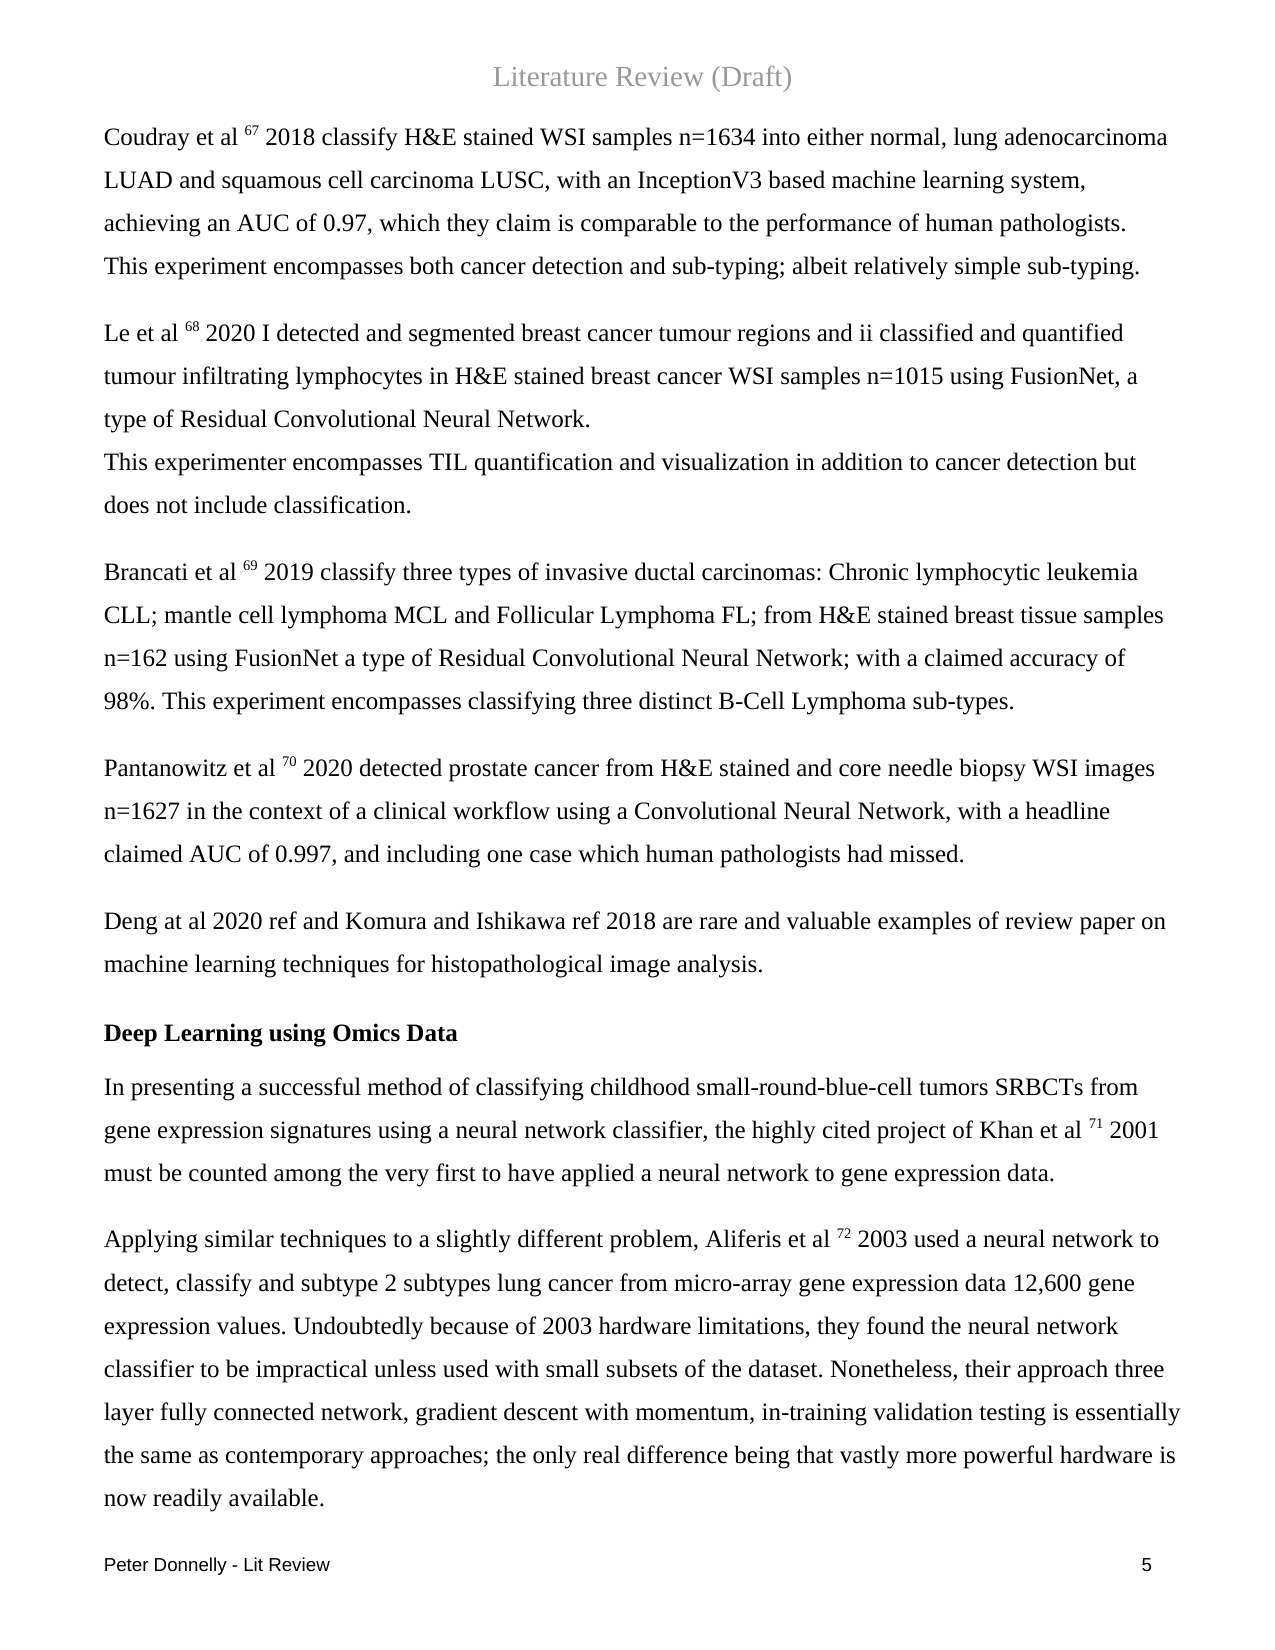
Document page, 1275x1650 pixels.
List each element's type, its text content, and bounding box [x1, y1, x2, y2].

text Pantanowitz et al 2020 detected prostate cancer from H&E stained and core needle biopsy WSI images n=1627 in the context of a clinical workflow using a Convolutional Neural Network, with a headline claimed AUC of 0.997, and including one case which human pathologists had missed. [103, 753, 1181, 868]
text In presenting a successful method of classifying childhood small-round-blue-cell tumors SRBCTs from gene expression signatures using a neural network classifier, the highly cited project of Khan et al 2001 must be counted among the very first to have applied a neural network to gene expression data. [103, 1072, 1181, 1187]
text Le et al 2020 I detected and segmented breast cancer tumour regions and ii classified and quantified tumour infiltrating lymphocytes in H&E stained breast cancer WSI samples n=1015 using FusionNet, a type of Residual Convolutional Neural Network. This experimenter encompasses TIL quantification and visualization in addition to cancer detection but does not include classification. [103, 318, 1181, 519]
text Brancati et al 2019 classify three types of invasive ductal carcinomas: Chronic lymphocytic leukemia CLL; mantle cell lymphoma MCL and Follicular Lymphoma FL; from H&E stained breast tissue samples n=162 using FusionNet a type of Residual Convolutional Neural Network; with a claimed accuracy of 98%. This experiment encompasses classifying three distinct B-Cell Lymphoma sub-types. [103, 557, 1181, 715]
text Applying similar techniques to a slightly different problem, Aliferis et al 2003 used a neural network to detect, classify and subtype 2 subtypes lung cancer from micro-array gene expression data 12,600 gene expression values. Undoubtedly because of 2003 hardware limitations, they found the neural network classifier to be impractical unless used with small subsets of the dataset. Nonetheless, their approach three layer fully connected network, gradient descent with momentum, in-training validation testing is essentially the same as contemporary approaches; the only real difference being that vastly more powerful hardware is now readily available. [103, 1224, 1181, 1512]
text Deng at al 2020 ref and Komura and Ishikawa ref 2018 are rare and valuable examples of review paper on machine learning techniques for histopathological image analysis. [103, 906, 1181, 978]
text Coudray et al 2018 classify H&E stained WSI samples n=1634 into either normal, lung adenocarcinoma LUAD and squamous cell carcinoma LUSC, with an InceptionV3 based machine learning system, achieving an AUC of 0.97, which they claim is comparable to the performance of human pathologists. This experiment encompasses both cancer detection and sub-typing; albeit relatively simple sub-typing. [103, 122, 1181, 280]
subtitle Deep Learning using Omics Data [103, 1018, 1181, 1047]
